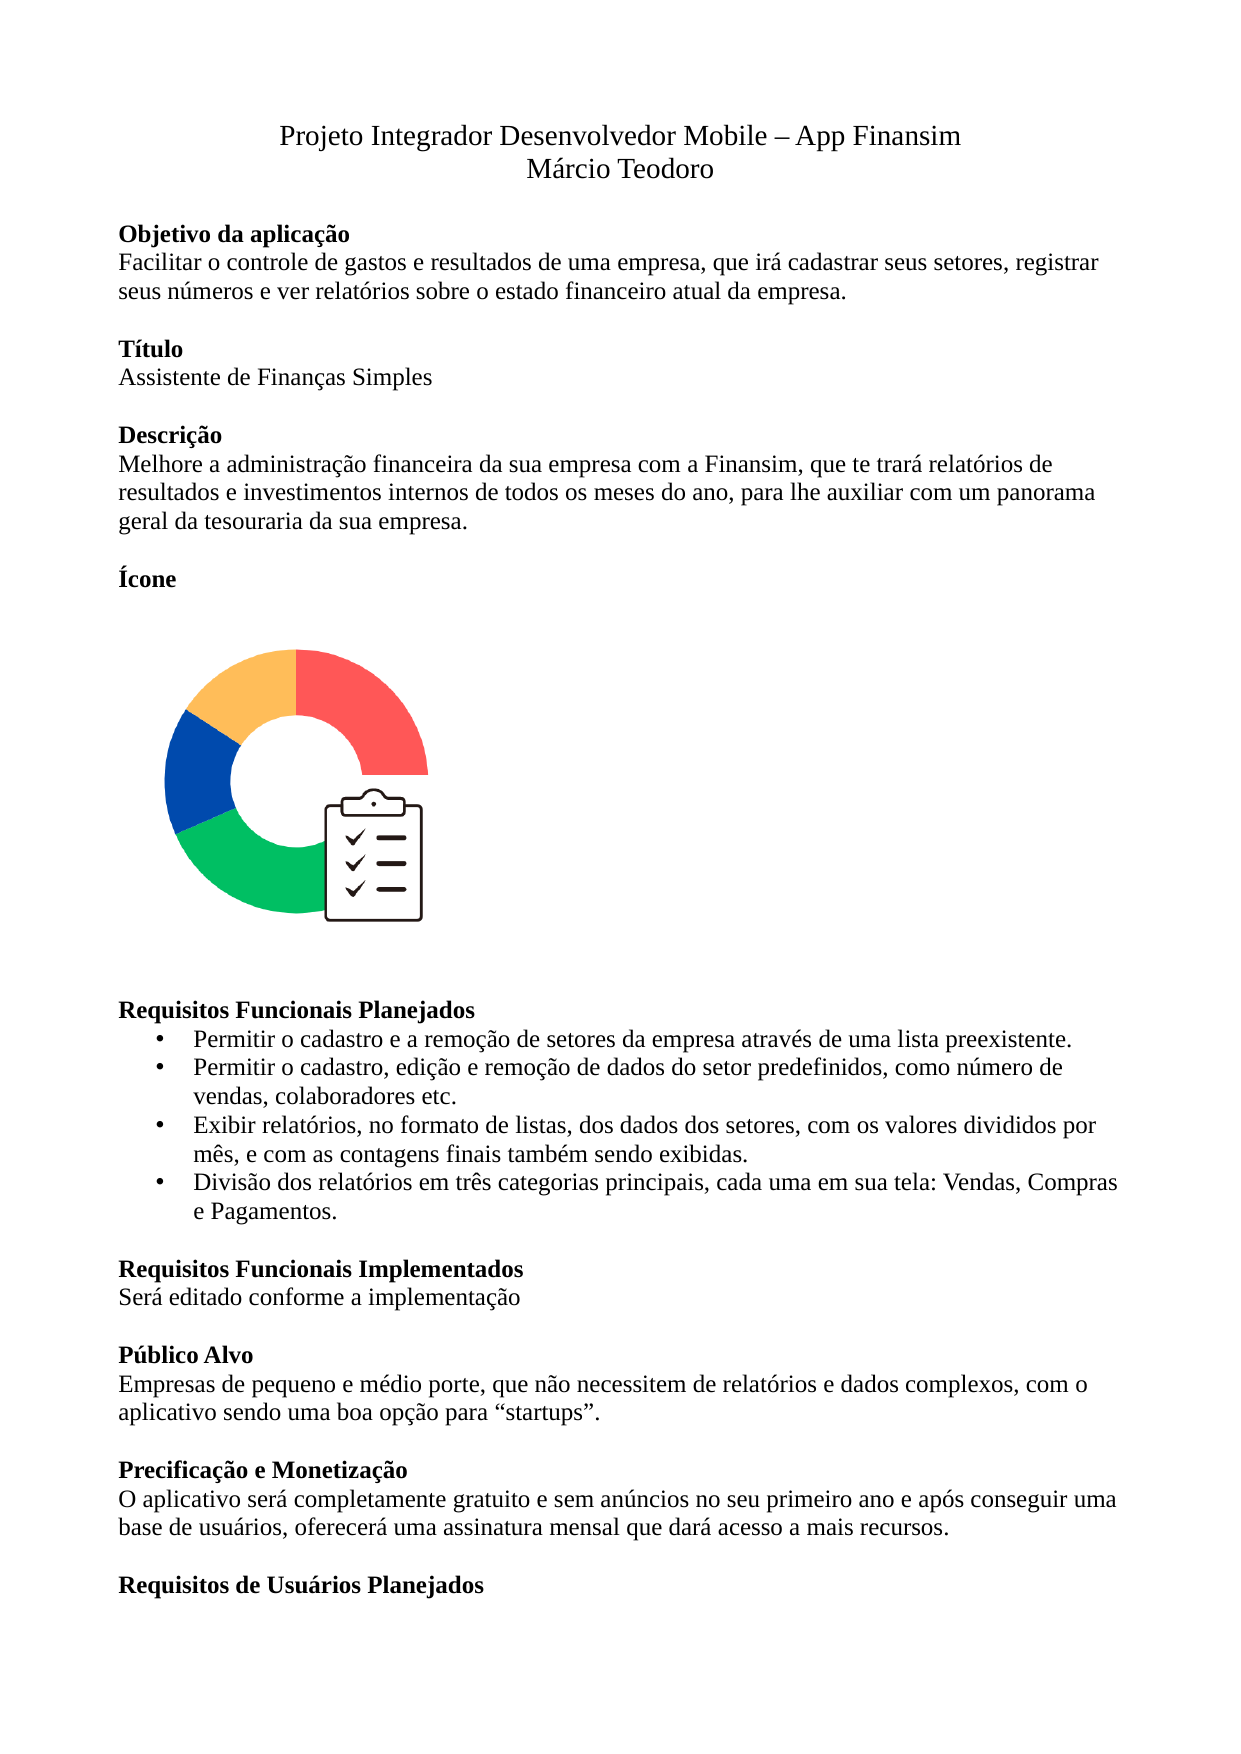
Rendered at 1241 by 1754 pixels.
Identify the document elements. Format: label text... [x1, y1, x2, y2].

text Público Alvo [118, 1340, 1122, 1369]
text Título [118, 334, 1122, 362]
text Ícone [118, 564, 1122, 592]
text Projeto Integrador Desenvolvedor Mobile – App Finansim [118, 118, 1122, 152]
text O aplicativo será completamente gratuito e sem anúncios no seu primeiro ano e após conseguir uma base de usuários, oferecerá uma assinatura mensal que dará acesso a mais recursos. [118, 1484, 1122, 1541]
text Precificação e Monetização [118, 1455, 1122, 1484]
text Requisitos Funcionais Implementados [118, 1254, 1122, 1282]
text Melhore a administração financeira da sua empresa com a Finansim, que te trará relatórios de resultados e investimentos internos de todos os meses do ano, para lhe auxiliar com um panorama geral da tesouraria da sua empresa. [118, 449, 1122, 535]
text Requisitos de Usuários Planejados [118, 1570, 1122, 1599]
text Assistente de Finanças Simples [118, 362, 1122, 391]
text Facilitar o controle de gastos e resultados de uma empresa, que irá cadastrar seus setores, registrar seus números e ver relatórios sobre o estado financeiro atual da empresa. [118, 247, 1122, 305]
text Márcio Teodoro [118, 152, 1122, 185]
text Requisitos Funcionais Planejados [118, 995, 1122, 1024]
list Divisão dos relatórios em três categorias principais, cada uma em sua tela: Vendas, Compras e Pagamentos. [156, 1167, 1122, 1225]
list Permitir o cadastro e a remoção de setores da empresa através de uma lista preexistente. [156, 1024, 1122, 1052]
picture [120, 605, 472, 957]
text Será editado conforme a implementação [118, 1282, 1122, 1311]
list Exibir relatórios, no formato de listas, dos dados dos setores, com os valores divididos por mês, e com as contagens finais também sendo exibidas. [156, 1110, 1122, 1167]
list Permitir o cadastro, edição e remoção de dados do setor predefinidos, como número de vendas, colaboradores etc. [156, 1052, 1122, 1110]
text Empresas de pequeno e médio porte, que não necessitem de relatórios e dados complexos, com o aplicativo sendo uma boa opção para “startups”. [118, 1369, 1122, 1426]
text Descrição [118, 420, 1122, 449]
text Objetivo da aplicação [118, 219, 1122, 247]
